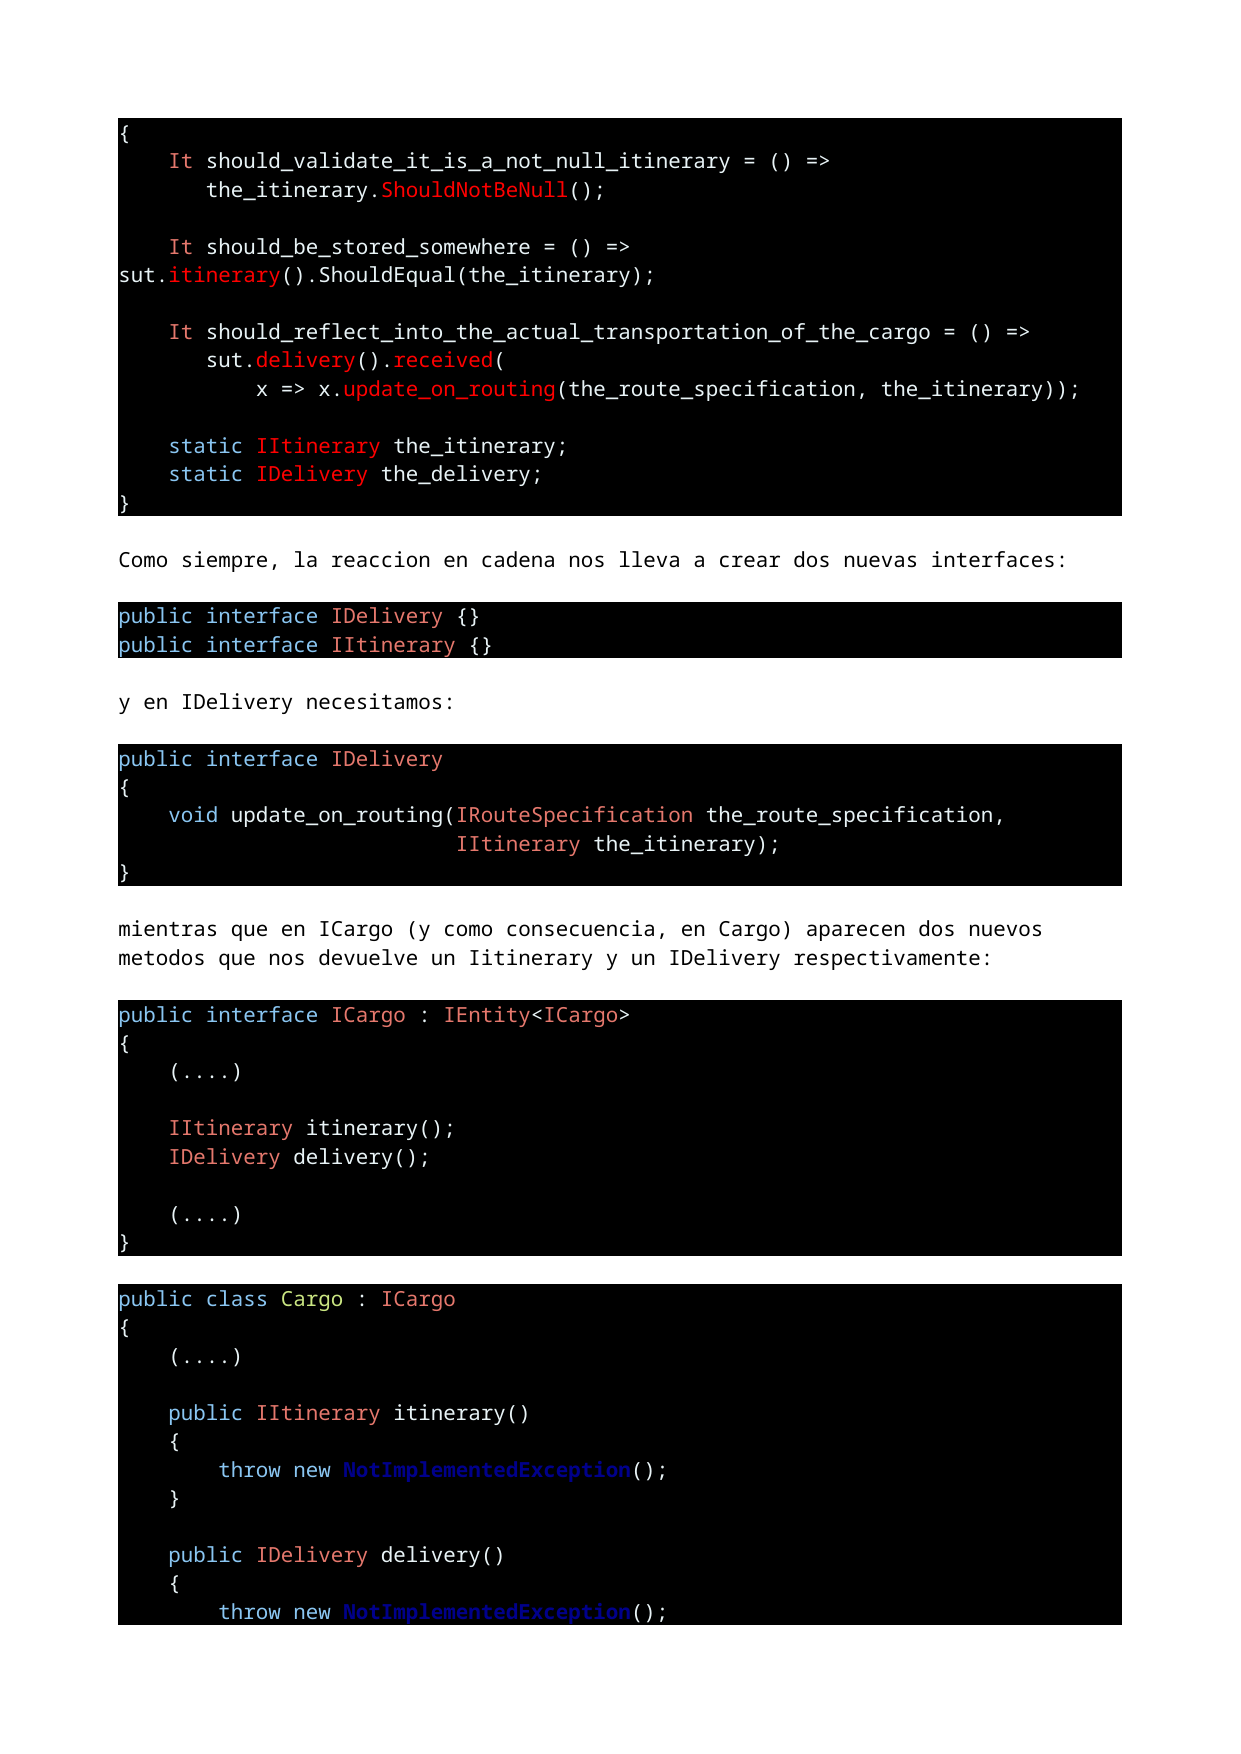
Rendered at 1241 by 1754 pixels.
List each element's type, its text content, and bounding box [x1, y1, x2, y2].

text throw new NotImplementedException(); [118, 1455, 1122, 1483]
text (....) [118, 1057, 1122, 1085]
text sut.delivery().received( [118, 346, 1122, 374]
text IItinerary the_itinerary); [118, 829, 1122, 857]
text IItinerary itinerary(); [118, 1113, 1122, 1142]
text { [118, 118, 1122, 147]
text } [118, 488, 1122, 516]
text public IDelivery delivery() [118, 1540, 1122, 1568]
text mientras que en ICargo (y como consecuencia, en Cargo) aparecen dos nuevos metodos que nos devuelve un Iitinerary y un IDelivery respectivamente: [118, 914, 1122, 971]
text } [118, 857, 1122, 886]
text throw new NotImplementedException(); [118, 1597, 1122, 1625]
text static IDelivery the_delivery; [118, 459, 1122, 488]
text x => x.update_on_routing(the_route_specification, the_itinerary)); [118, 374, 1122, 402]
text IDelivery delivery(); [118, 1142, 1122, 1170]
text (....) [118, 1199, 1122, 1227]
text static IItinerary the_itinerary; [118, 431, 1122, 459]
text It should_reflect_into_the_actual_transportation_of_the_cargo = () => [118, 317, 1122, 346]
text public IItinerary itinerary() [118, 1398, 1122, 1426]
text It should_validate_it_is_a_not_null_itinerary = () => [118, 147, 1122, 175]
text } [118, 1483, 1122, 1512]
text It should_be_stored_somewhere = () => sut.itinerary().ShouldEqual(the_itinerary); [118, 232, 1122, 289]
text { [118, 1568, 1122, 1597]
text public interface IItinerary {} [118, 630, 1122, 658]
text the_itinerary.ShouldNotBeNull(); [118, 175, 1122, 203]
text public interface IDelivery [118, 744, 1122, 772]
text public interface ICargo : IEntity<ICargo> [118, 1000, 1122, 1028]
text { [118, 1426, 1122, 1455]
text { [118, 1028, 1122, 1057]
text public class Cargo : ICargo [118, 1284, 1122, 1312]
text public interface IDelivery {} [118, 602, 1122, 630]
text void update_on_routing(IRouteSpecification the_route_specification, [118, 801, 1122, 829]
text { [118, 772, 1122, 801]
text y en IDelivery necesitamos: [118, 687, 1122, 715]
text } [118, 1227, 1122, 1256]
text { [118, 1312, 1122, 1341]
text Como siempre, la reaccion en cadena nos lleva a crear dos nuevas interfaces: [118, 545, 1122, 573]
text (....) [118, 1341, 1122, 1369]
